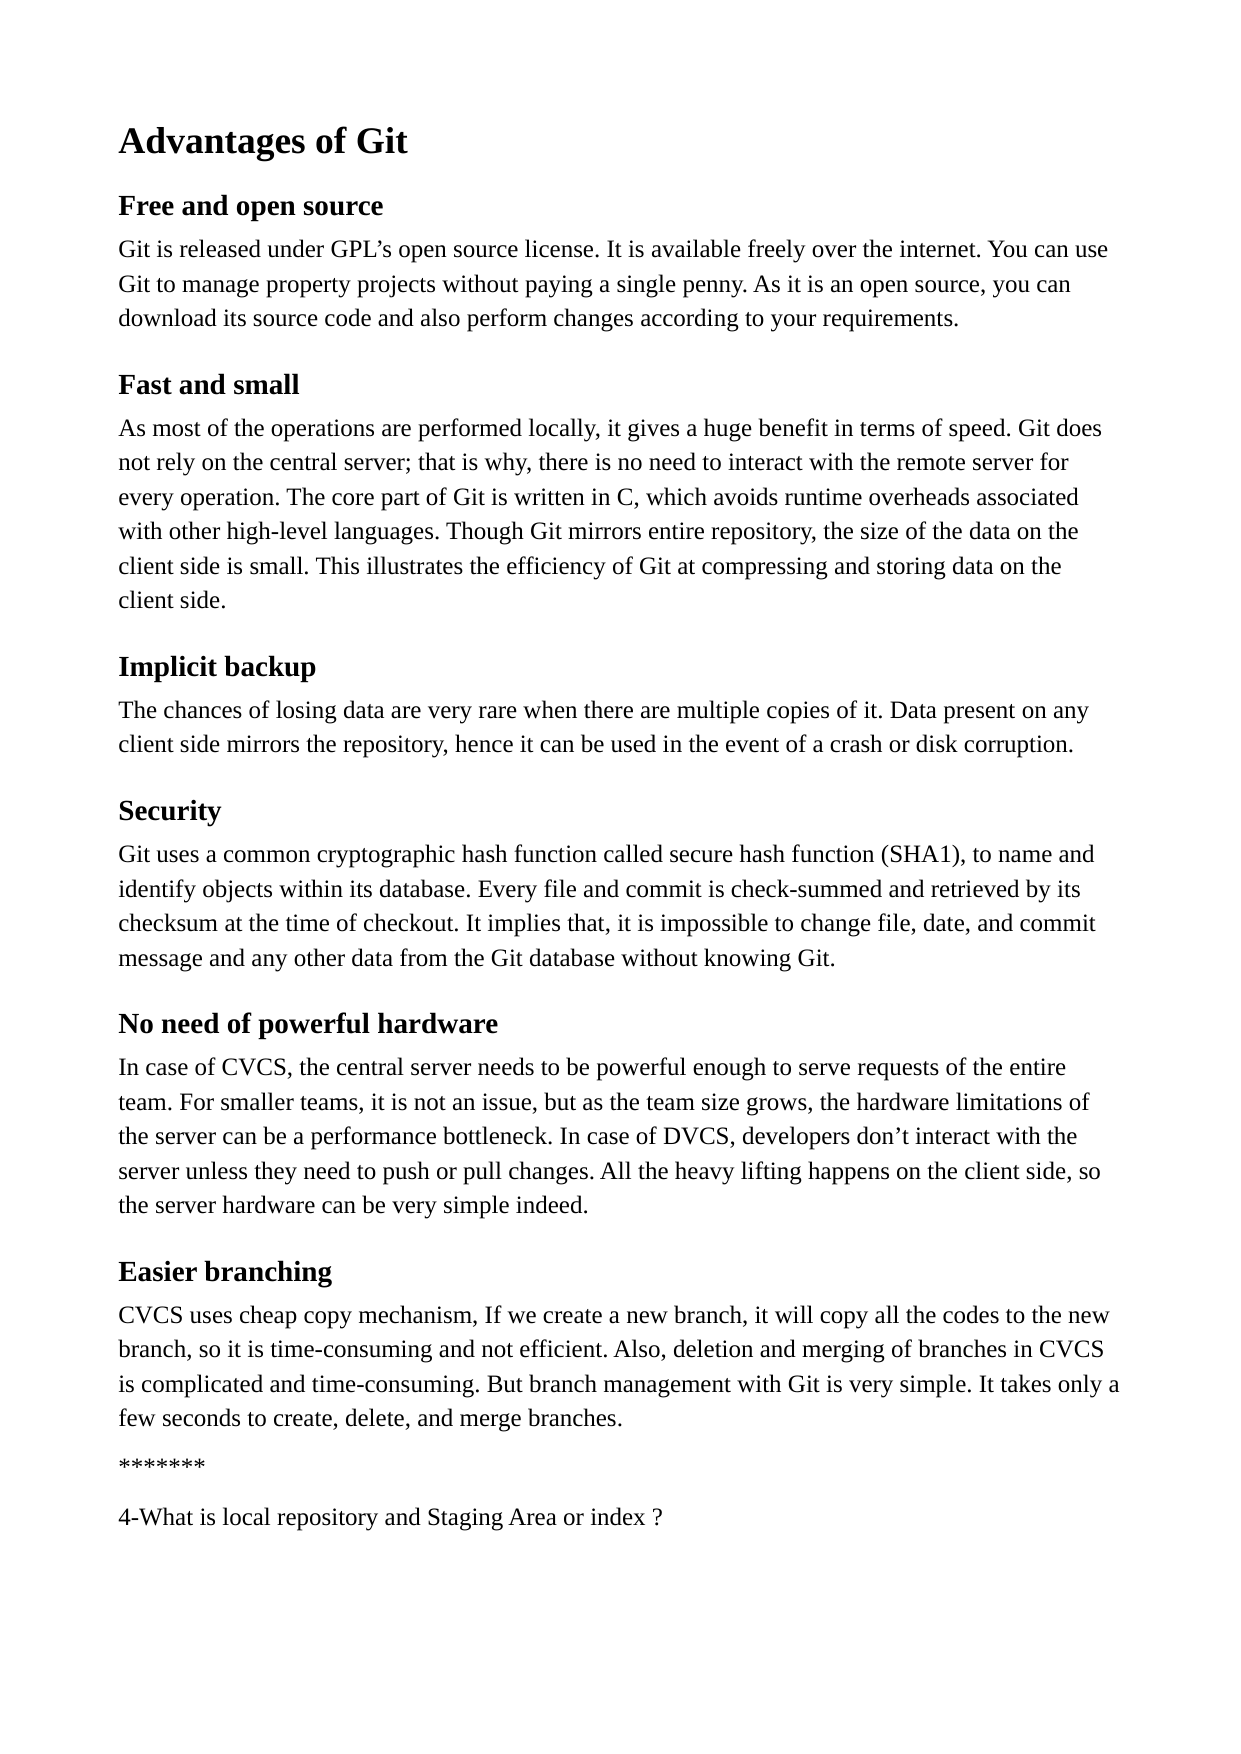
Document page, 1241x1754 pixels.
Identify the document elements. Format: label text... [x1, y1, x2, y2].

subtitle Security [118, 793, 1122, 827]
subtitle Easier branching [118, 1254, 1122, 1287]
text The chances of losing data are very rare when there are multiple copies of it. Data present on any client side mirrors the repository, hence it can be used in the event of a crash or disk corruption. [118, 695, 1122, 758]
text Git uses a common cryptographic hash function called secure hash function (SHA1), to name and identify objects within its database. Every file and commit is check-summed and retrieved by its checksum at the time of checkout. It implies that, it is impossible to change file, date, and commit message and any other data from the Git database without knowing Git. [118, 839, 1122, 971]
text Git is released under GPL’s open source license. It is available freely over the internet. You can use Git to manage property projects without paying a single penny. As it is an open source, you can download its source code and also perform changes according to your requirements. [118, 234, 1122, 332]
text In case of CVCS, the central server needs to be powerful enough to serve requests of the entire team. For smaller teams, it is not an issue, but as the team size grows, the hardware limitations of the server can be a performance bottleneck. In case of DVCS, developers don’t interact with the server unless they need to push or pull changes. All the heavy lifting happens on the client side, so the server hardware can be very simple indeed. [118, 1052, 1122, 1219]
subtitle Implicit backup [118, 649, 1122, 683]
subtitle Free and open source [118, 188, 1122, 222]
text CVCS uses cheap copy mechanism, If we create a new branch, it will copy all the codes to the new branch, so it is time-consuming and not efficient. Also, deletion and merging of branches in CVCS is complicated and time-consuming. But branch management with Git is very simple. It takes only a few seconds to create, delete, and merge branches. [118, 1300, 1122, 1432]
text ******* [118, 1452, 1122, 1481]
text 4-What is local repository and Staging Area or index ? [118, 1502, 1122, 1530]
subtitle No need of powerful hardware [118, 1006, 1122, 1040]
text As most of the operations are performed locally, it gives a huge benefit in terms of speed. Git does not rely on the central server; that is why, there is no need to interact with the remote server for every operation. The core part of Git is written in C, which avoids runtime overheads associated with other high-level languages. Though Git mirrors entire repository, the size of the data on the client side is small. This illustrates the efficiency of Git at compressing and storing data on the client side. [118, 413, 1122, 614]
subtitle Advantages of Git [118, 118, 1122, 161]
subtitle Fast and small [118, 367, 1122, 401]
